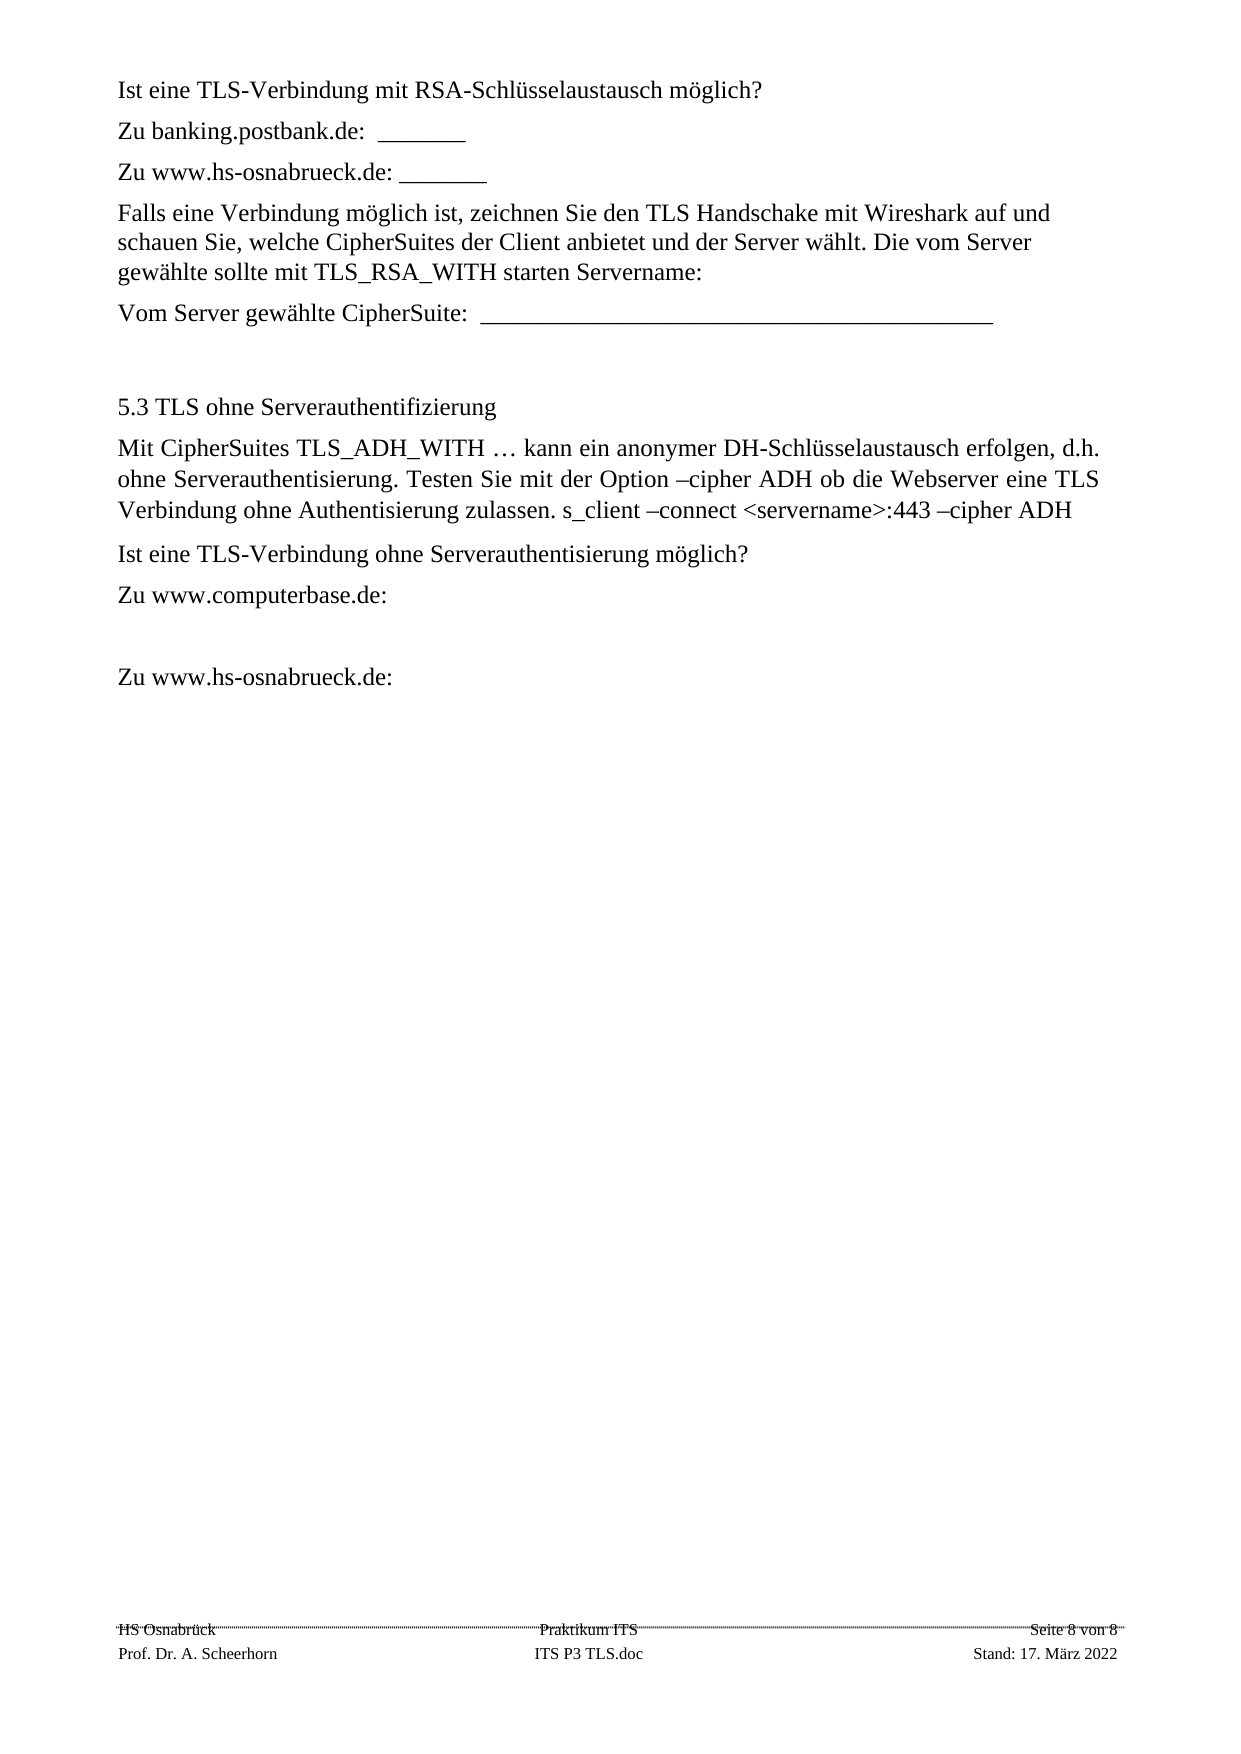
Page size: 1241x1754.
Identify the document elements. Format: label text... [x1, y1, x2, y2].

text Zu www.hs-osnabrueck.de: _______ [117, 157, 1122, 186]
text Zu www.computerbase.de: [117, 580, 1122, 609]
text Ist eine TLS-Verbindung mit RSA-Schlüsselaustausch möglich? [117, 75, 1122, 104]
text Falls eine Verbindung möglich ist, zeichnen Sie den TLS Handschake mit Wireshark auf und schauen Sie, welche CipherSuites der Client anbietet und der Server wählt. Die vom Server gewählte sollte mit TLS_RSA_WITH starten Servername: [117, 198, 1099, 286]
text Vom Server gewählte CipherSuite: _________________________________________ [117, 298, 1122, 327]
text Ist eine TLS-Verbindung ohne Serverauthentisierung möglich? [117, 539, 1122, 568]
text Zu www.hs-osnabrueck.de: [117, 662, 1122, 690]
text 5.3 TLS ohne Serverauthentifizierung [117, 392, 1122, 421]
text Mit CipherSuites TLS_ADH_WITH … kann ein anonymer DH-Schlüsselaustausch erfolgen, d.h. ohne Serverauthentisierung. Testen Sie mit der Option –cipher ADH ob die Webserver eine TLS Verbindung ohne Authentisierung zulassen. s_client –connect <servername>:443 –cipher ADH [117, 433, 1101, 524]
text Zu banking.postbank.de: _______ [117, 116, 1122, 145]
